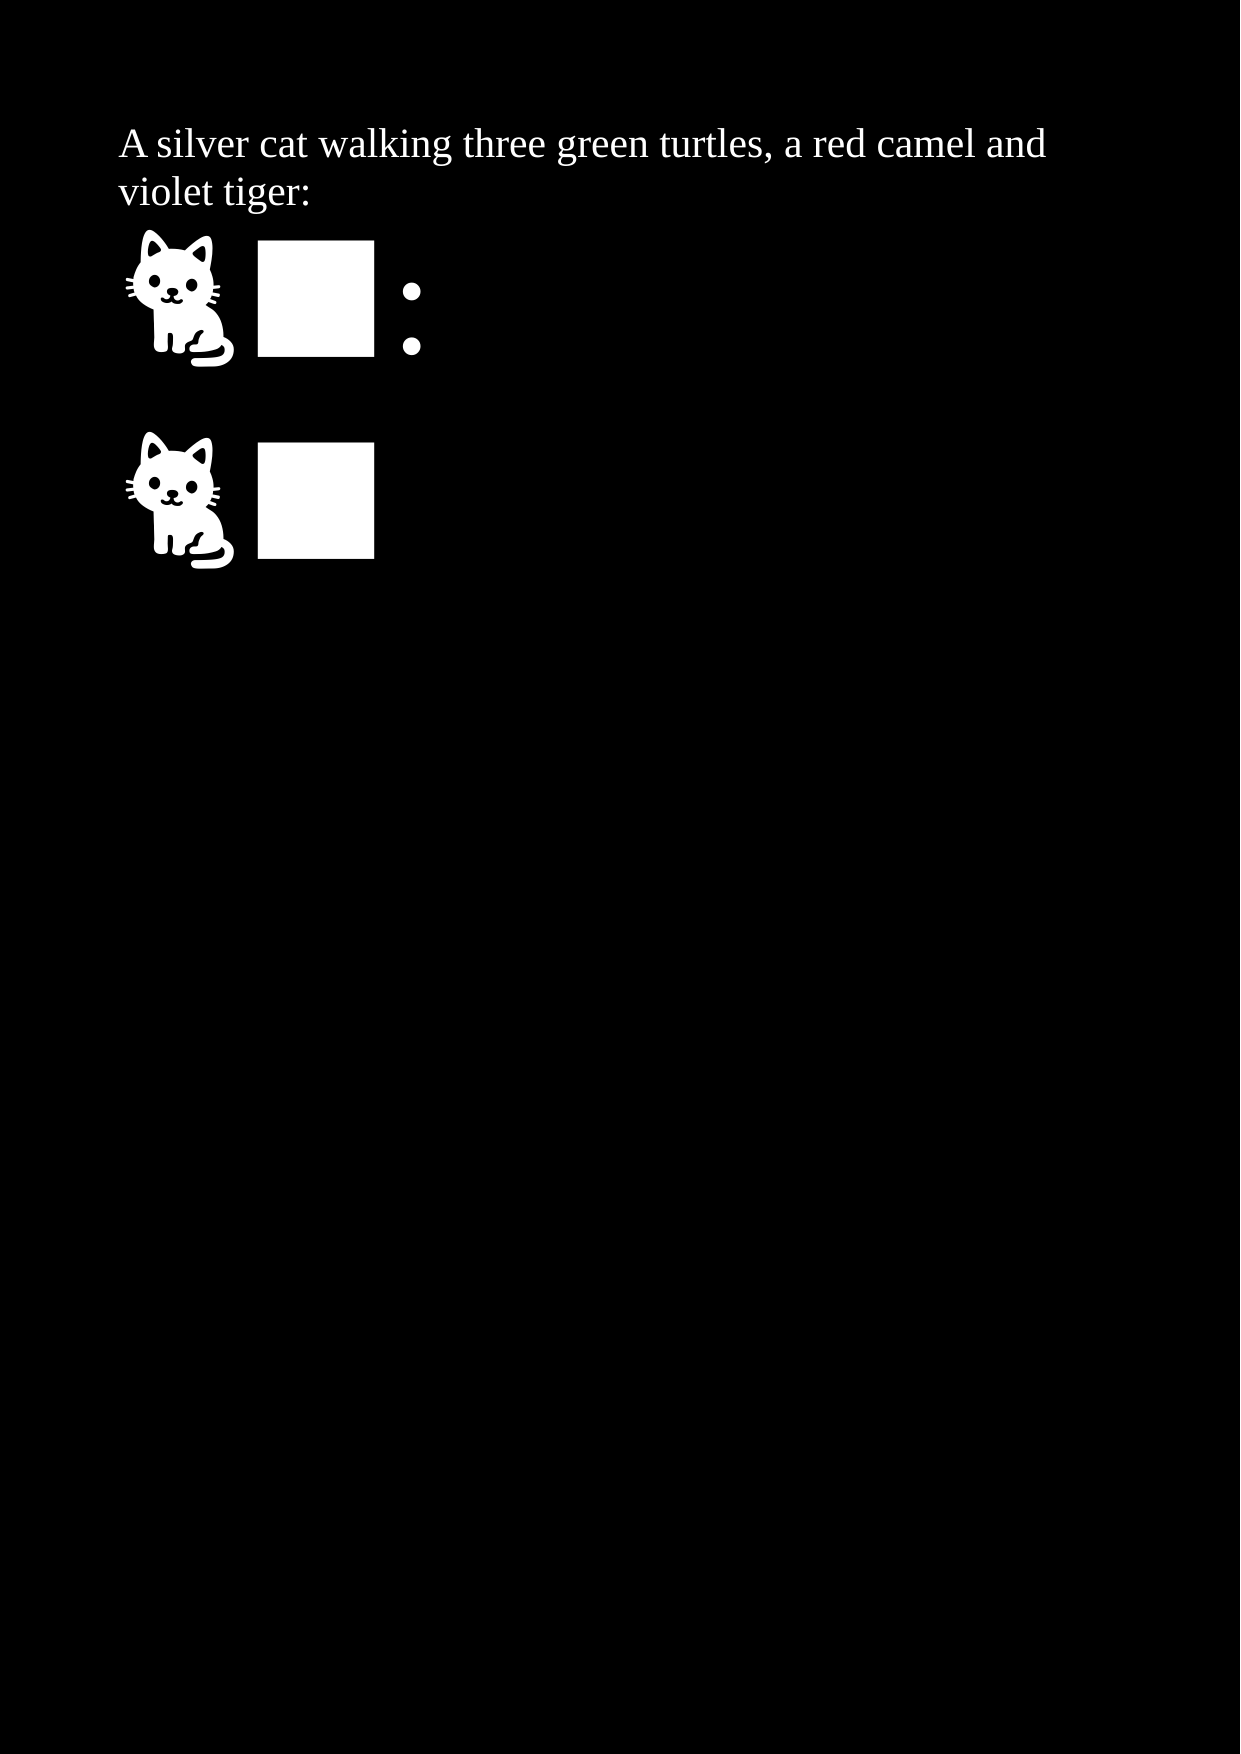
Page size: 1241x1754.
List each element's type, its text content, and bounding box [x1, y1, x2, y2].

text 🐈‍⬛ [118, 415, 1122, 588]
text A silver cat walking three green turtles, a red camel and violet tiger: [118, 118, 1122, 214]
text 🐈‍⬛: 🐢🐫🐅 [118, 214, 1122, 386]
